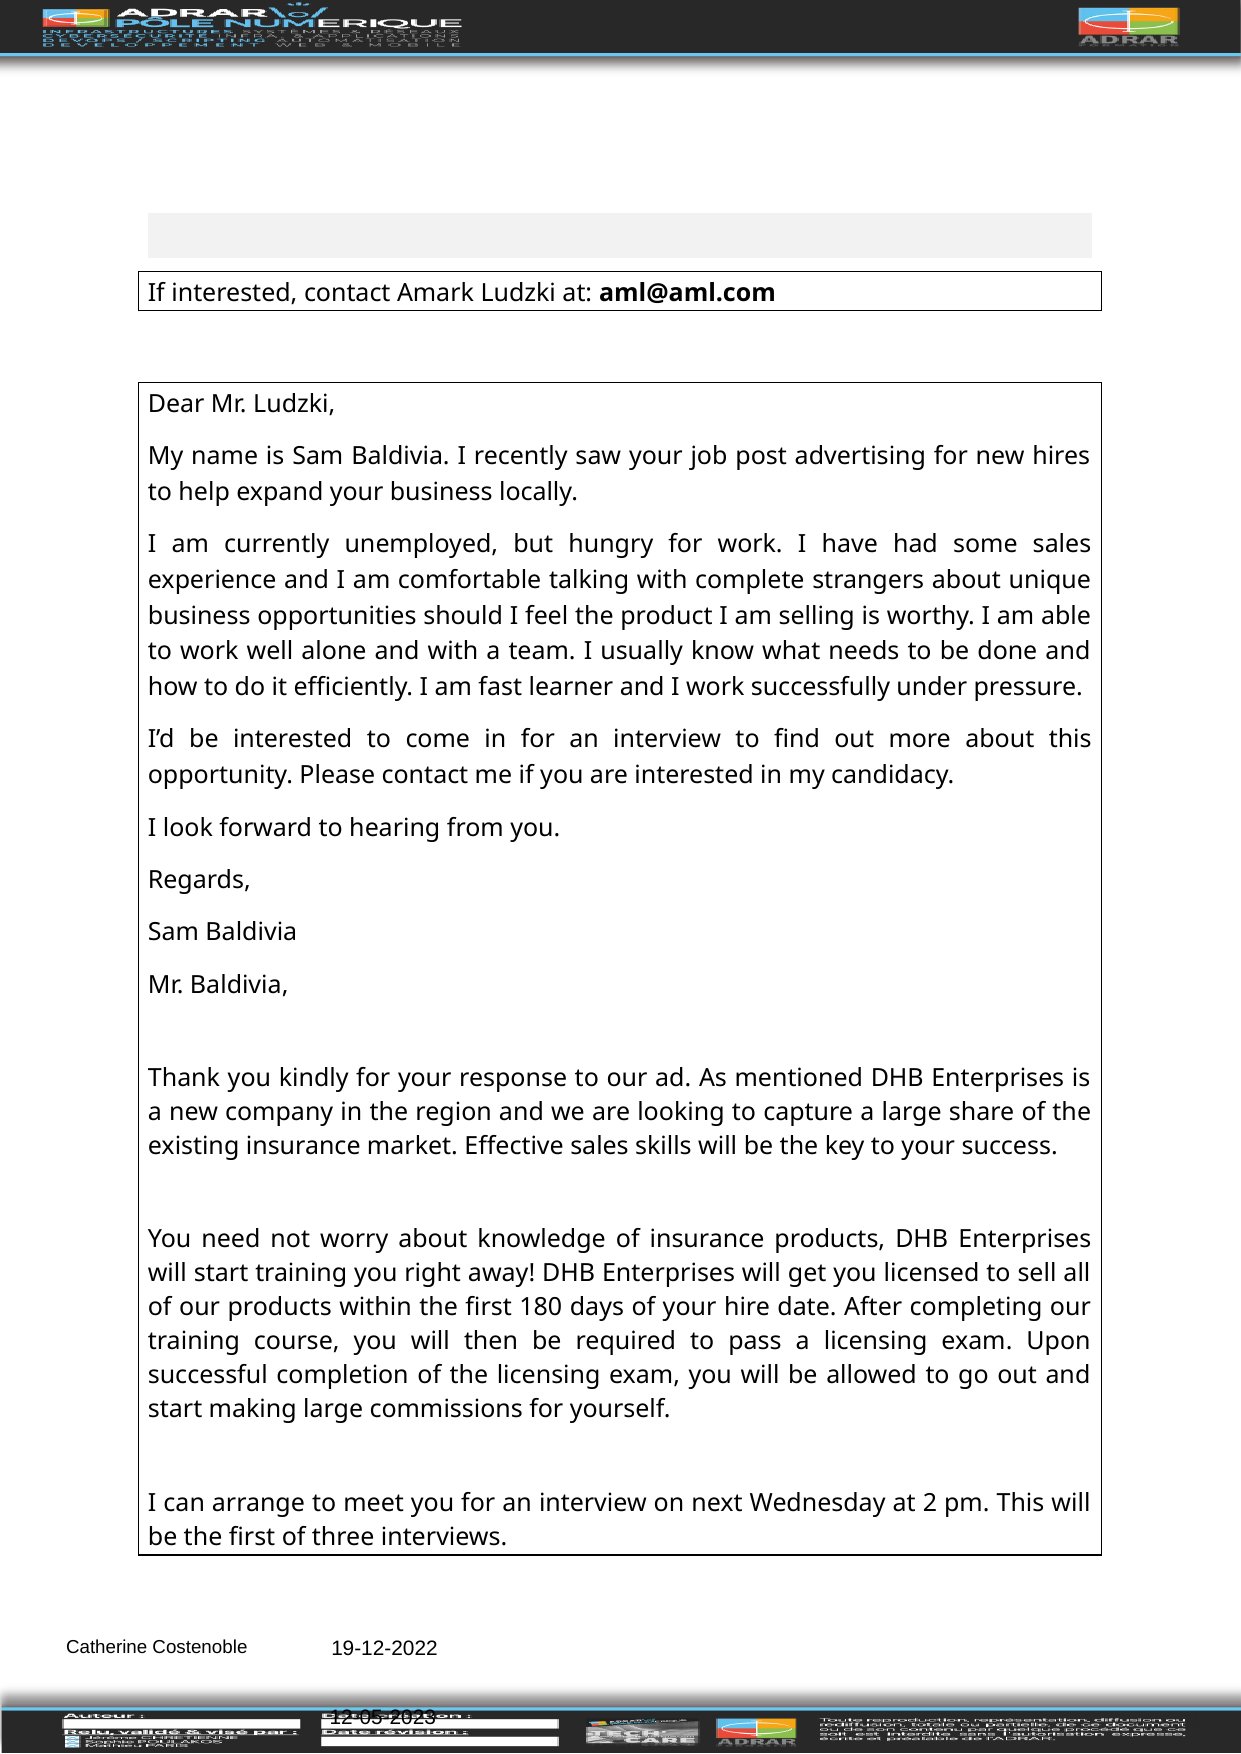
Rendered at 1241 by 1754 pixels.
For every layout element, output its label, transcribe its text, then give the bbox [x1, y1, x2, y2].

picture [1, 1742, 1241, 1753]
text Regards, [139, 858, 1101, 896]
text Dear Mr. Ludzki, [139, 383, 1101, 419]
text My name is Sam Baldivia. I recently saw your job post advertising for new hires to help expand your business locally. [139, 434, 1101, 507]
text Mr. Baldivia, [139, 963, 1101, 1001]
text I’d be interested to come in for an interview to find out more about this opportunity. Please contact me if you are interested in my candidacy. [139, 718, 1101, 791]
text Sam Baldivia [139, 911, 1101, 948]
text You need not worry about knowledge of insurance products, DHB Enterprises will start training you right away! DHB Enterprises will get you licensed to sell all of our products within the first 180 days of your hire date. After completing our training course, you will then be required to pass a licensing exam. Upon successful completion of the licensing exam, you will be allowed to go out and start making large commissions for yourself. [139, 1218, 1101, 1425]
text If interested, contact Amark Ludzki at: aml@aml.com [139, 272, 1101, 310]
picture [0, 0, 1241, 10]
text I look forward to hearing from you. [139, 806, 1101, 843]
text I am currently unemployed, but hungry for work. I have had some sales experience and I am comfortable talking with complete strangers about unique business opportunities should I feel the product I am selling is worthy. I am able to work well alone and with a team. I usually know what needs to be done and how to do it efficiently. I am fast learner and I work successfully under pressure. [139, 523, 1101, 703]
text Thank you kindly for your response to our ad. As mentioned DHB Enterprises is a new company in the region and we are looking to capture a large share of the existing insurance market. Effective sales skills will be the key to your success. [139, 1056, 1101, 1162]
text I can arrange to meet you for an interview on next Wednesday at 2 pm. This will be the first of three interviews. [139, 1481, 1101, 1554]
